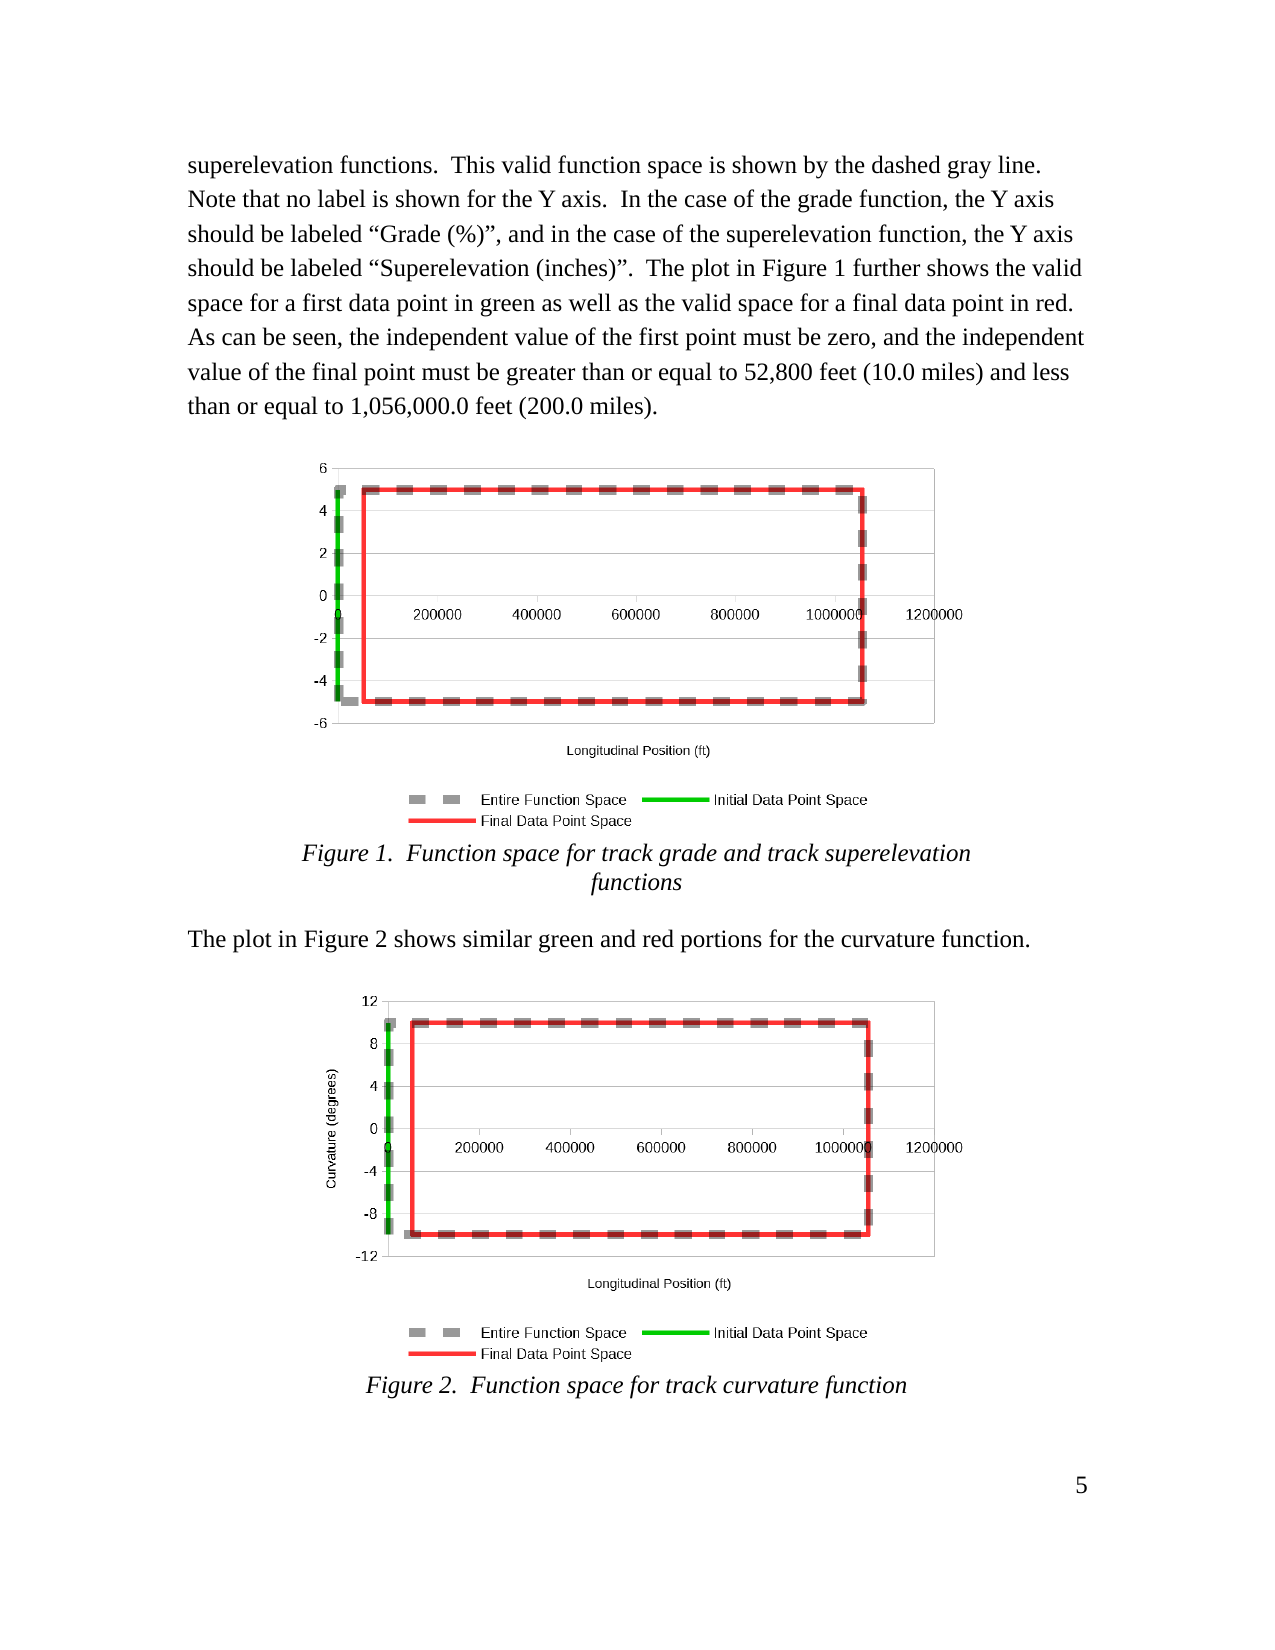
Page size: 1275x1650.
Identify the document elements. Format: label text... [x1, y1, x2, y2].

picture [300, 985, 976, 1366]
text Figure 2. Function space for track curvature function [300, 1366, 975, 1399]
text The plot in Figure 2 shows similar green and red portions for the curvature function. [187, 924, 1087, 953]
text superelevation functions. This valid function space is shown by the dashed gray line. Note that no label is shown for the Y axis. In the case of the grade function, the Y axis should be labeled “Grade (%)”, and in the case of the superelevation function, the Y axis should be labeled “Superelevation (inches)”. The plot in Figure 1 further shows the valid space for a first data point in green as well as the valid space for a final data point in red. As can be seen, the independent value of the first point must be zero, and the independent value of the final point must be greater than or equal to 52,800 feet (10.0 miles) and less than or equal to 1,056,000.0 feet (200.0 miles). [187, 150, 1087, 420]
text Figure 1. Function space for track grade and track superelevation functions [300, 833, 975, 895]
picture [300, 452, 976, 833]
